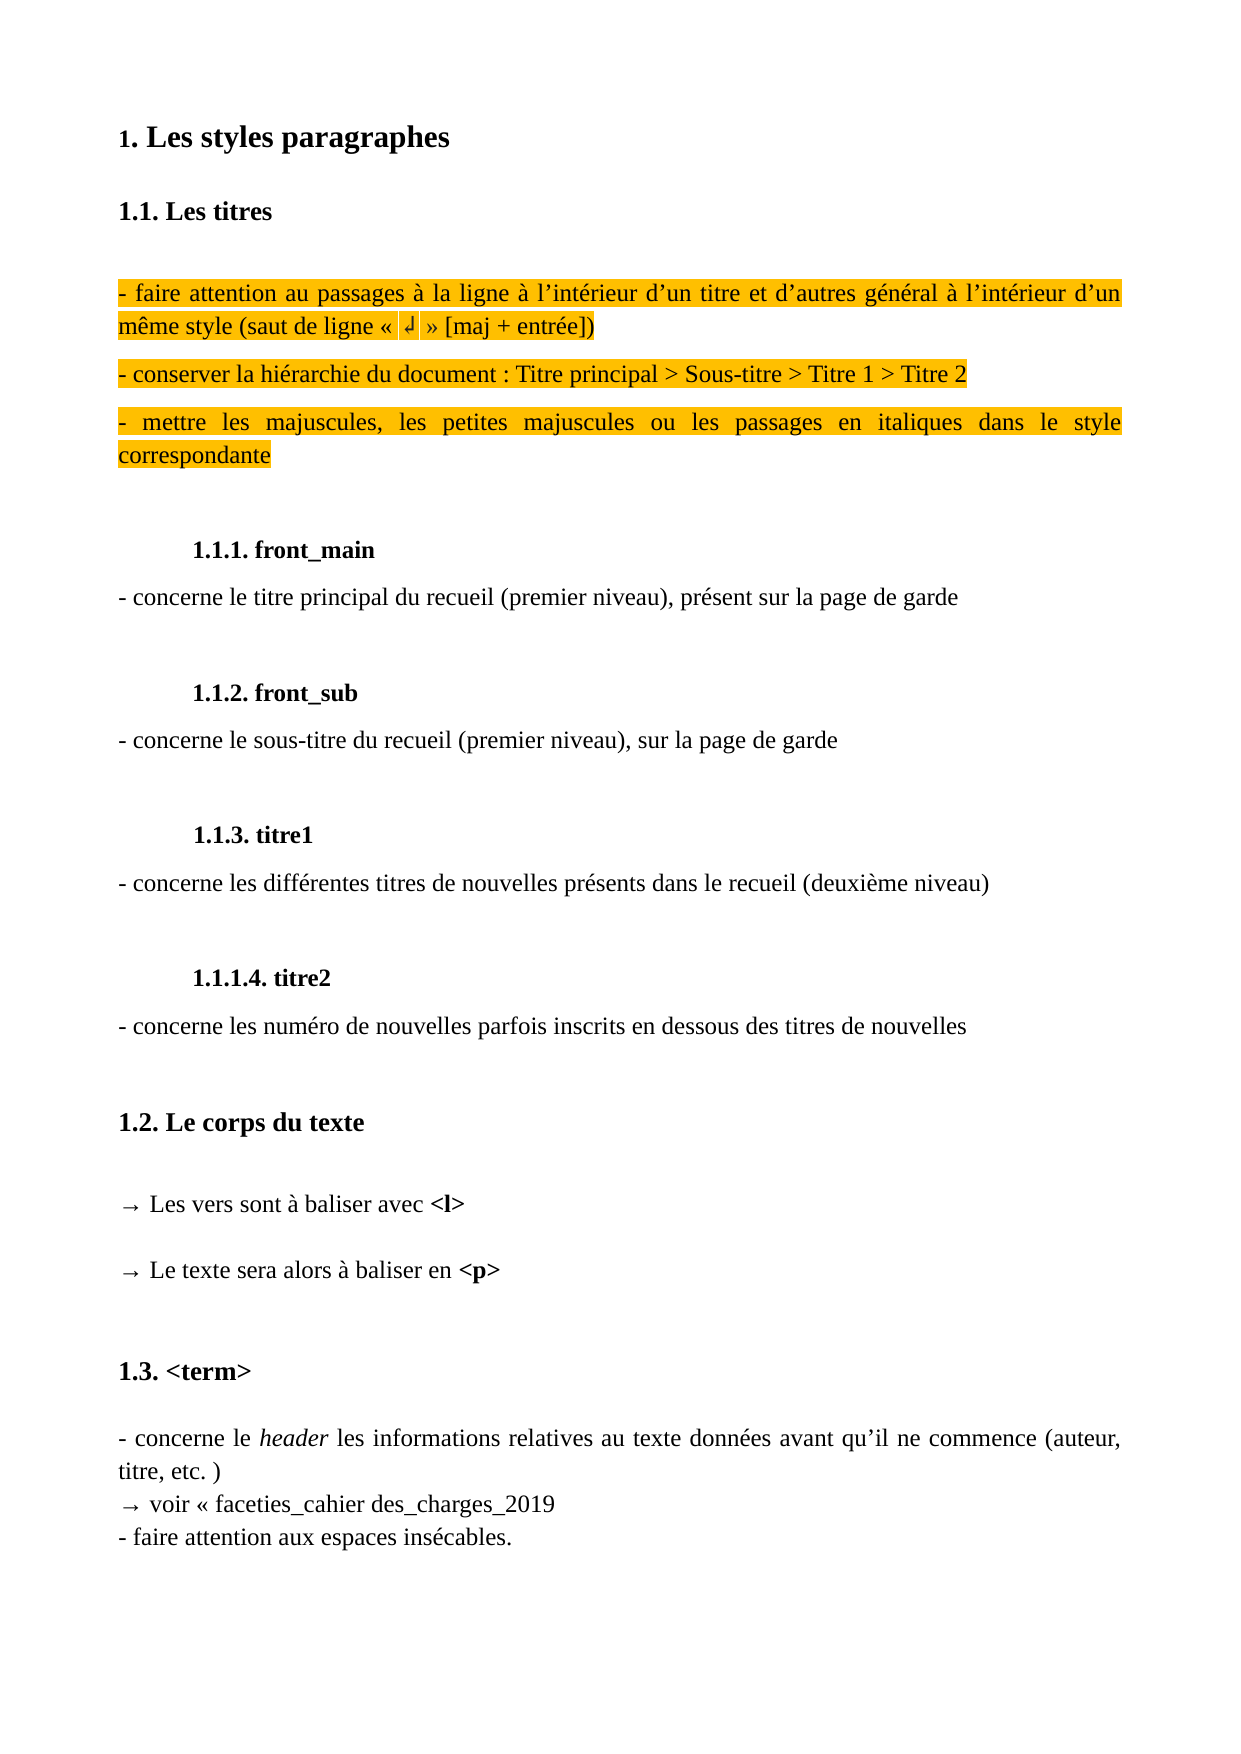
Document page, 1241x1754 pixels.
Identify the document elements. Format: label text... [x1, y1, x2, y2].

text 1.1.1. front_main [118, 535, 1122, 564]
text - concerne le sous-titre du recueil (premier niveau), sur la page de garde [118, 725, 1122, 754]
text → voir « faceties_cahier des_charges_2019 [118, 1489, 1122, 1518]
text - conserver la hiérarchie du document : Titre principal > Sous-titre > Titre 1 > Titre 2 [118, 359, 1122, 388]
text - concerne le header les informations relatives au texte données avant qu’il ne commence (auteur, titre, etc. ) [118, 1423, 1122, 1485]
text - concerne les numéro de nouvelles parfois inscrits en dessous des titres de nouvelles [118, 1011, 1122, 1040]
text - faire attention au passages à la ligne à l’intérieur d’un titre et d’autres général à l’intérieur d’un même style (saut de ligne « ↲ » [maj + entrée]) [118, 278, 1122, 340]
text 1.1.2. front_sub [118, 678, 1122, 706]
text 1.1. Les titres [118, 195, 1122, 226]
text 1.3. <term> [118, 1354, 1122, 1386]
text 1.2. Le corps du texte [118, 1106, 1122, 1137]
text → Le texte sera alors à baliser en <p> [118, 1256, 1122, 1284]
text - faire attention aux espaces insécables. [118, 1522, 1122, 1551]
text 1. Les styles paragraphes [118, 118, 1122, 154]
list 1.1.3. titre1 [156, 821, 1122, 849]
text - concerne le titre principal du recueil (premier niveau), présent sur la page de garde [118, 582, 1122, 611]
text - mettre les majuscules, les petites majuscules ou les passages en italiques dans le style correspondante [118, 407, 1122, 468]
text - concerne les différentes titres de nouvelles présents dans le recueil (deuxième niveau) [118, 868, 1122, 897]
text → Les vers sont à baliser avec <l> [118, 1189, 1122, 1218]
text 1.1.1.4. titre2 [118, 963, 1122, 992]
